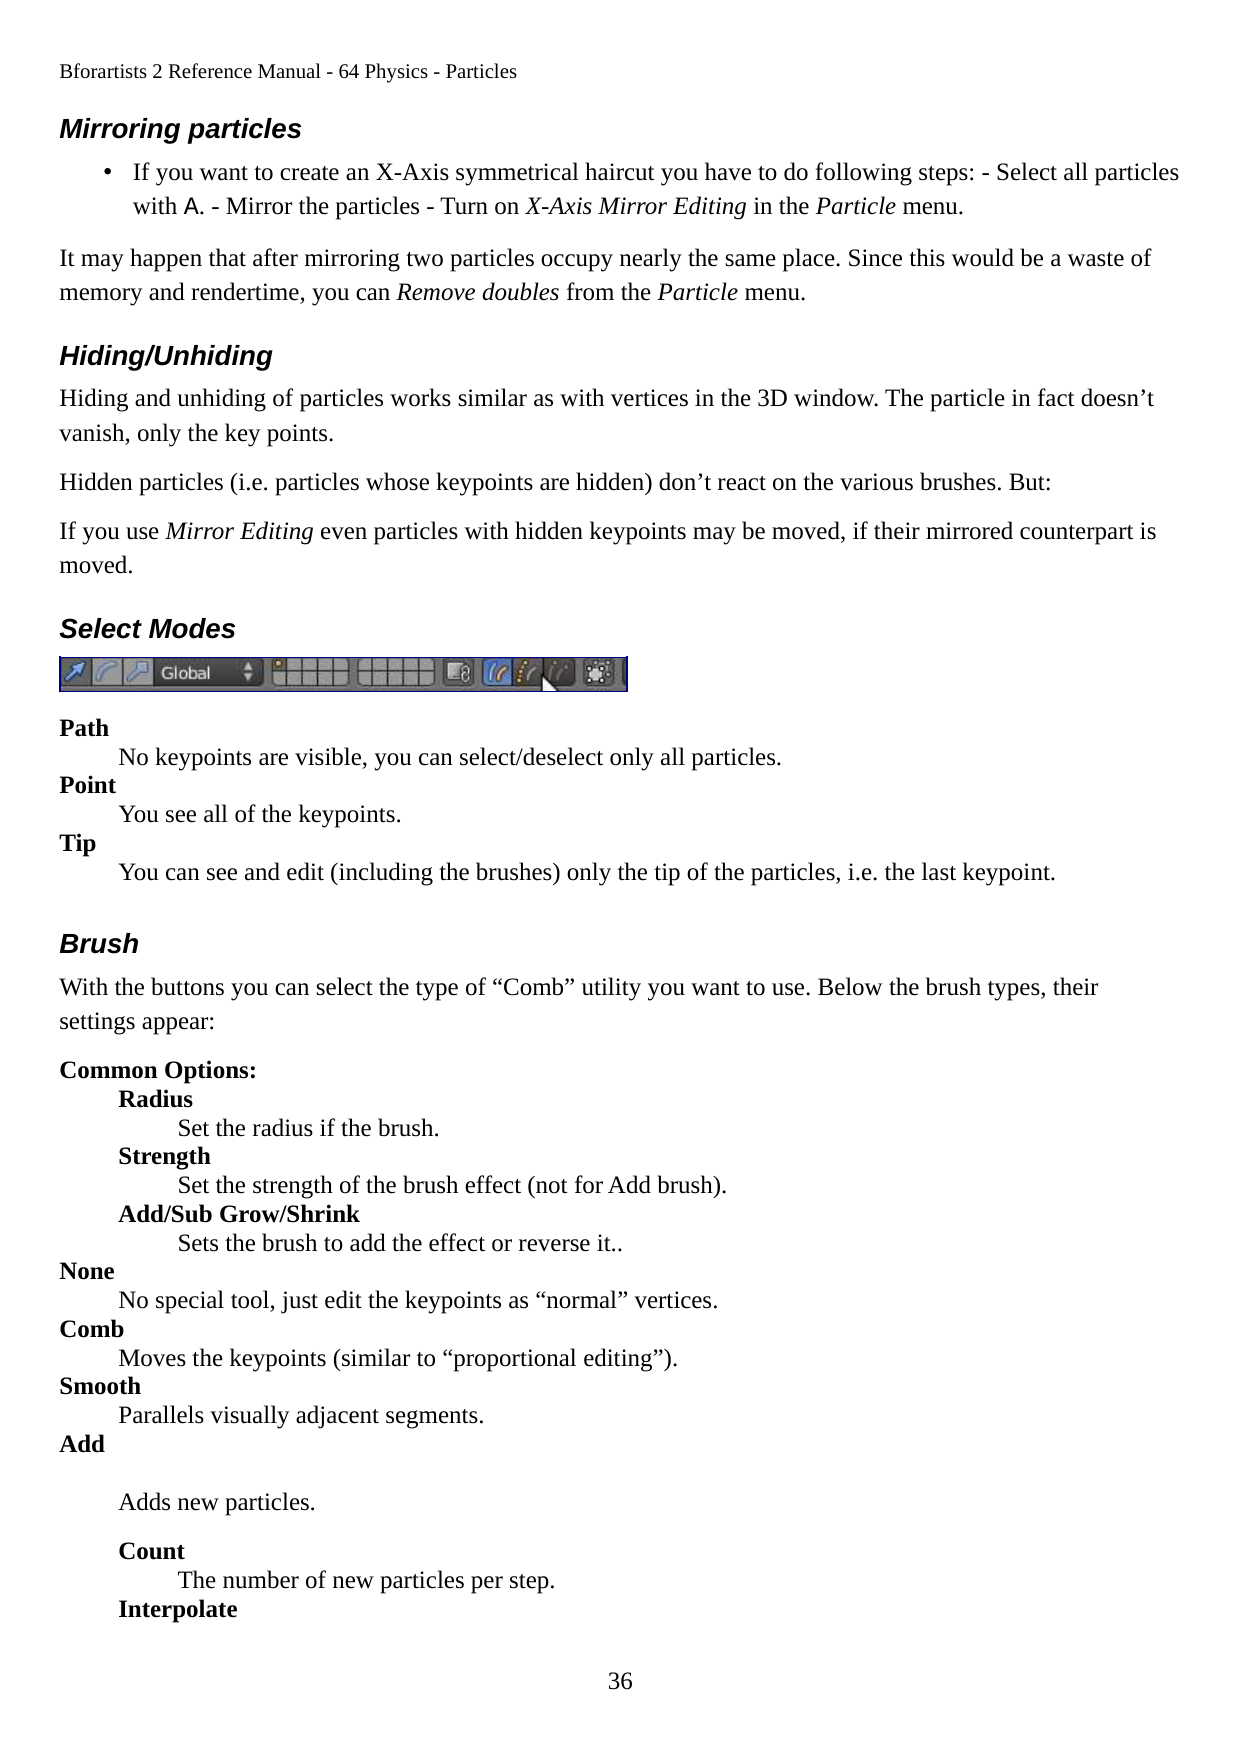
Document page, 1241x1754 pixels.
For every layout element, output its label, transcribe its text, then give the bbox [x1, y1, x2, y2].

subtitle Tip [59, 828, 1181, 857]
subtitle Common Options: [59, 1055, 1181, 1084]
text It may happen that after mirroring two particles occupy nearly the same place. Since this would be a waste of memory and rendertime, you can Remove doubles from the Particle menu. [59, 243, 1181, 306]
subtitle None [59, 1256, 1181, 1285]
subtitle Add [59, 1429, 1181, 1458]
list The number of new particles per step. [177, 1565, 1181, 1594]
subtitle Smooth [59, 1371, 1181, 1400]
subtitle Hiding/Unhiding [59, 339, 1181, 371]
list No special tool, just edit the keypoints as “normal” vertices. [118, 1285, 1181, 1314]
picture [61, 658, 626, 691]
subtitle Brush [59, 927, 1181, 959]
subtitle Comb [59, 1314, 1181, 1343]
list Parallels visually adjacent segments. [118, 1400, 1181, 1429]
subtitle Strength [118, 1141, 1181, 1170]
text Hidden particles (i.e. particles whose keypoints are hidden) don’t react on the various brushes. But: [59, 467, 1181, 496]
subtitle Mirroring particles [59, 113, 1181, 144]
text If you use Mirror Editing even particles with hidden keypoints may be moved, if their mirrored counterpart is moved. [59, 516, 1181, 579]
list No keypoints are visible, you can select/deselect only all particles. [118, 742, 1181, 770]
subtitle Count [118, 1536, 1181, 1565]
subtitle Add/Sub Grow/Shrink [118, 1199, 1181, 1228]
subtitle Interpolate [118, 1594, 1181, 1622]
text Adds new particles. [118, 1487, 1181, 1516]
text Hiding and unhiding of particles works similar as with vertices in the 3D window. The particle in fact doesn’t vanish, only the key points. [59, 383, 1181, 447]
list Moves the keypoints (similar to “proportional editing”). [118, 1343, 1181, 1371]
subtitle Point [59, 770, 1181, 799]
subtitle Select Modes [59, 612, 1181, 644]
text With the buttons you can select the type of “Comb” utility you want to use. Below the brush types, their settings appear: [59, 972, 1181, 1035]
subtitle Path [59, 713, 1181, 742]
list Set the radius if the brush. [177, 1113, 1181, 1141]
list If you want to create an X-Axis symmetrical haircut you have to do following steps: - Select all particles with A. - Mirror the particles - Turn on X-Axis Mirror Editing in the Particle menu. [103, 157, 1181, 222]
subtitle Radius [118, 1084, 1181, 1113]
list You see all of the keypoints. [118, 799, 1181, 828]
list You can see and edit (including the brushes) only the tip of the particles, i.e. the last keypoint. [118, 857, 1181, 885]
list Sets the brush to add the effect or reverse it.. [177, 1228, 1181, 1256]
list Set the strength of the brush effect (not for Add brush). [177, 1170, 1181, 1199]
